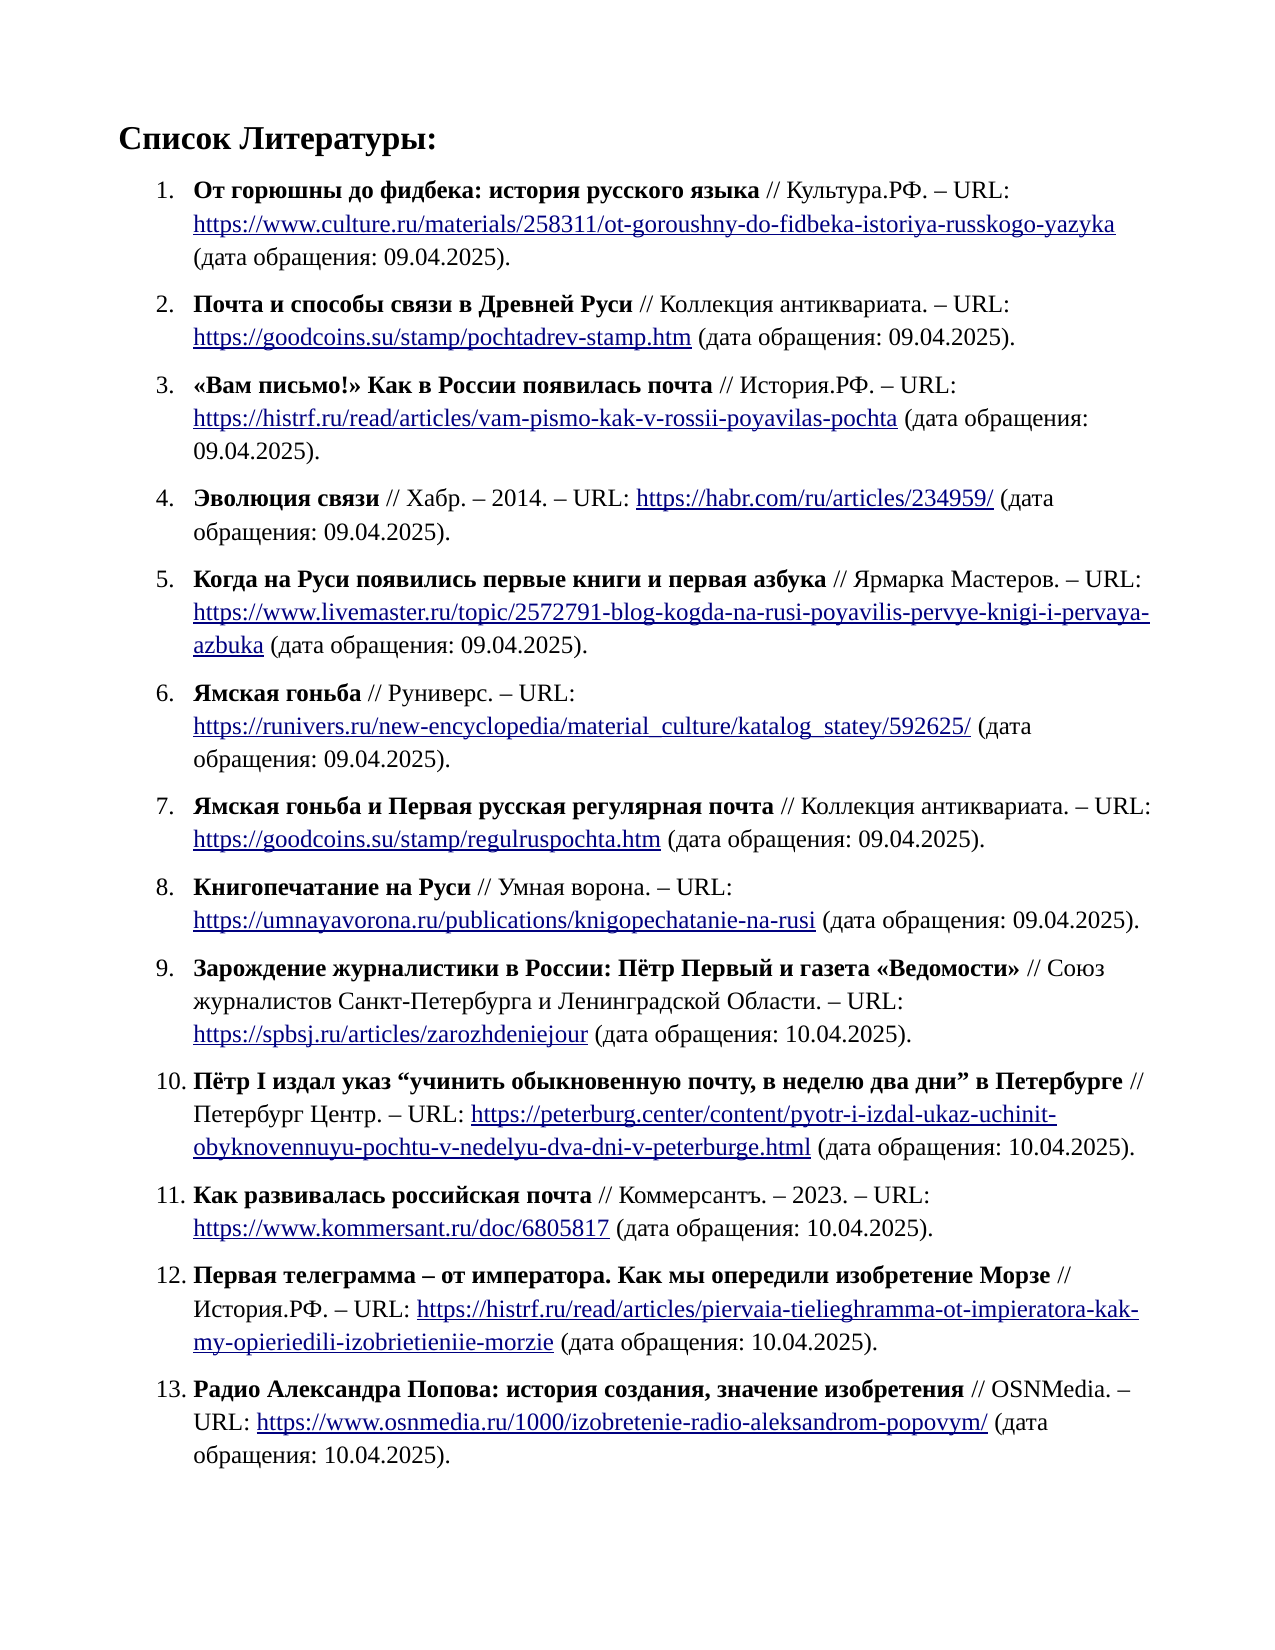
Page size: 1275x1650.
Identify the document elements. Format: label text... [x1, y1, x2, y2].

list Зарождение журналистики в России: Пётр Первый и газета «Ведомости» // Союз журналистов Санкт-Петербурга и Ленинградской Области. – URL: https://spbsj.ru/articles/zarozhdeniejour (дата обращения: 10.04.2025). [156, 953, 1157, 1047]
list Радио Александра Попова: история создания, значение изобретения // OSNMedia. – URL: https://www.osnmedia.ru/1000/izobretenie-radio-aleksandrom-popovym/ (дата обращения: 10.04.2025). [156, 1374, 1157, 1469]
list Когда на Руси появились первые книги и первая азбука // Ярмарка Мастеров. – URL: https://www.livemaster.ru/topic/2572791-blog-kogda-na-rusi-poyavilis-pervye-knigi-i-pervaya-azbuka (дата обращения: 09.04.2025). [156, 564, 1157, 659]
list Эволюция связи // Хабр. – 2014. – URL: https://habr.com/ru/articles/234959/ (дата обращения: 09.04.2025). [156, 483, 1157, 545]
list Почта и способы связи в Древней Руси // Коллекция антиквариата. – URL: https://goodcoins.su/stamp/pochtadrev-stamp.htm (дата обращения: 09.04.2025). [156, 289, 1157, 351]
list Книгопечатание на Руси // Умная ворона. – URL: https://umnayavorona.ru/publications/knigopechatanie-na-rusi (дата обращения: 09.04.2025). [156, 872, 1157, 934]
list Пётр I издал указ “учинить обыкновенную почту, в неделю два дни” в Петербурге // Петербург Центр. – URL: https://peterburg.center/content/pyotr-i-izdal-ukaz-uchinit-obyknovennuyu-pochtu-v-nedelyu-dva-dni-v-peterburge.html (дата обращения: 10.04.2025). [156, 1066, 1157, 1161]
list Ямская гоньба // Руниверс. – URL: https://runivers.ru/new-encyclopedia/material_culture/katalog_statey/592625/ (дата обращения: 09.04.2025). [156, 678, 1157, 773]
list Ямская гоньба и Первая русская регулярная почта // Коллекция антиквариата. – URL: https://goodcoins.su/stamp/regulruspochta.htm (дата обращения: 09.04.2025). [156, 791, 1157, 853]
text Список Литературы: [118, 118, 1157, 156]
list «Вам письмо!» Как в России появилась почта // История.РФ. – URL: https://histrf.ru/read/articles/vam-pismo-kak-v-rossii-poyavilas-pochta (дата обращения: 09.04.2025). [156, 370, 1157, 465]
list Как развивалась российская почта // Коммерсантъ. – 2023. – URL: https://www.kommersant.ru/doc/6805817 (дата обращения: 10.04.2025). [156, 1180, 1157, 1242]
list Первая телеграмма – от императора. Как мы опередили изобретение Морзе // История.РФ. – URL: https://histrf.ru/read/articles/piervaia-tielieghramma-ot-impieratora-kak-my-opieriedili-izobrietieniie-morzie (дата обращения: 10.04.2025). [156, 1261, 1157, 1355]
list От горюшны до фидбека: история русского языка // Культура.РФ. – URL: https://www.culture.ru/materials/258311/ot-goroushny-do-fidbeka-istoriya-russkogo-yazyka (дата обращения: 09.04.2025). [156, 176, 1157, 270]
